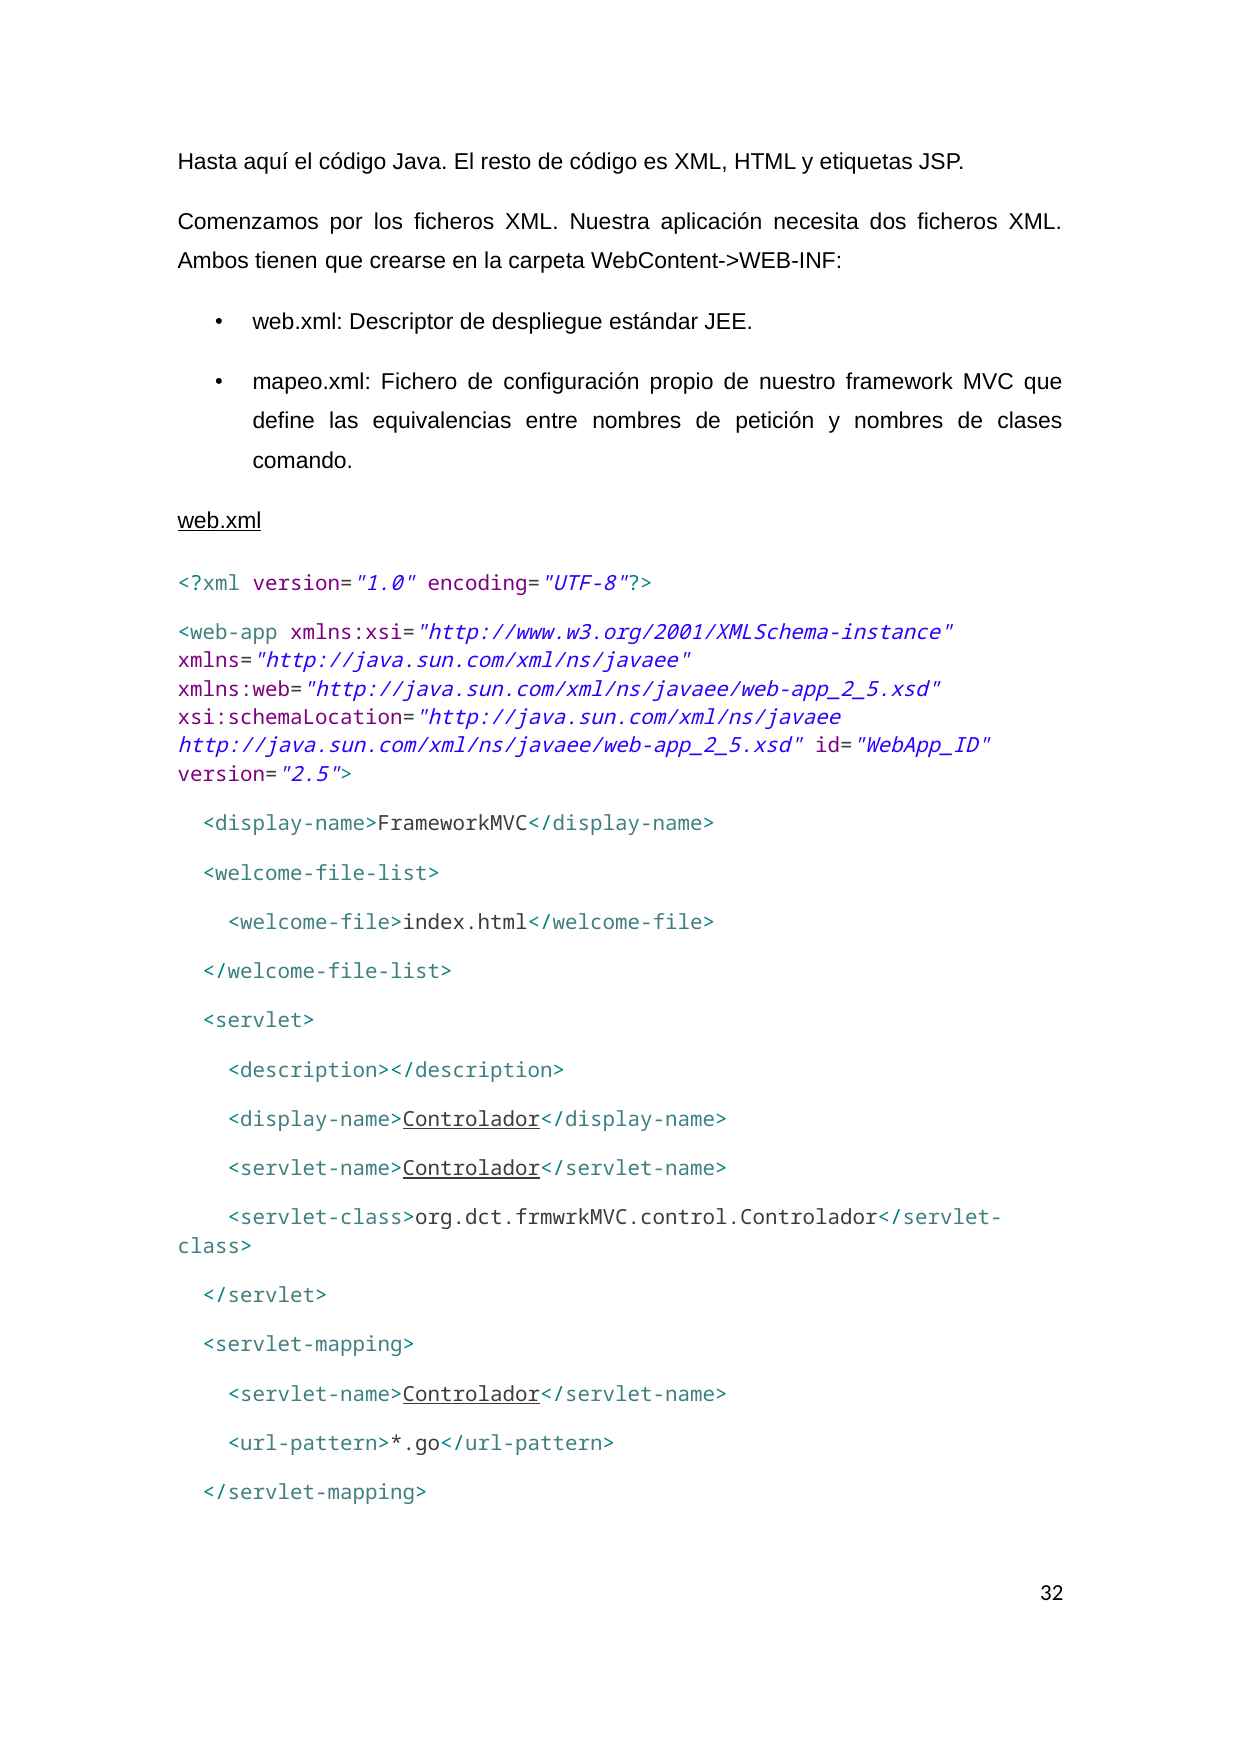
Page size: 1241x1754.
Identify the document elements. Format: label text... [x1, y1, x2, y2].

text <welcome-file-list> [177, 858, 1063, 886]
text </servlet-mapping> [177, 1477, 1063, 1506]
text <servlet-name>Controlador</servlet-name> [177, 1379, 1063, 1407]
text <display-name>Controlador</display-name> [177, 1104, 1063, 1132]
list web.xml: Descriptor de despliegue estándar JEE. [215, 308, 1063, 334]
text <servlet-mapping> [177, 1329, 1063, 1358]
text <description></description> [177, 1055, 1063, 1083]
text <servlet-name>Controlador</servlet-name> [177, 1153, 1063, 1182]
text Comenzamos por los ficheros XML. Nuestra aplicación necesita dos ficheros XML. Ambos tienen que crearse en la carpeta WebContent->WEB-INF: [177, 208, 1063, 274]
text Hasta aquí el código Java. El resto de código es XML, HTML y etiquetas JSP. [177, 148, 1063, 174]
list mapeo.xml: Fichero de configuración propio de nuestro framework MVC que define las equivalencias entre nombres de petición y nombres de clases comando. [215, 368, 1063, 473]
text <servlet> [177, 1005, 1063, 1034]
text web.xml [177, 507, 1063, 534]
text </servlet> [177, 1280, 1063, 1309]
text <web-app xmlns:xsi="http://www.w3.org/2001/XMLSchema-instance" xmlns="http://java.sun.com/xml/ns/javaee" xmlns:web="http://java.sun.com/xml/ns/javaee/web-app_2_5.xsd" xsi:schemaLocation="http://java.sun.com/xml/ns/javaee http://java.sun.com/xml/ns/javaee/web-app_2_5.xsd" id="WebApp_ID" version="2.5"> [177, 617, 1063, 787]
text <url-pattern>*.go</url-pattern> [177, 1428, 1063, 1456]
text <welcome-file>index.html</welcome-file> [177, 907, 1063, 935]
text <display-name>FrameworkMVC</display-name> [177, 808, 1063, 837]
text <?xml version="1.0" encoding="UTF-8"?> [177, 568, 1063, 596]
text <servlet-class>org.dct.frmwrkMVC.control.Controlador</servlet-class> [177, 1202, 1063, 1259]
text </welcome-file-list> [177, 956, 1063, 984]
